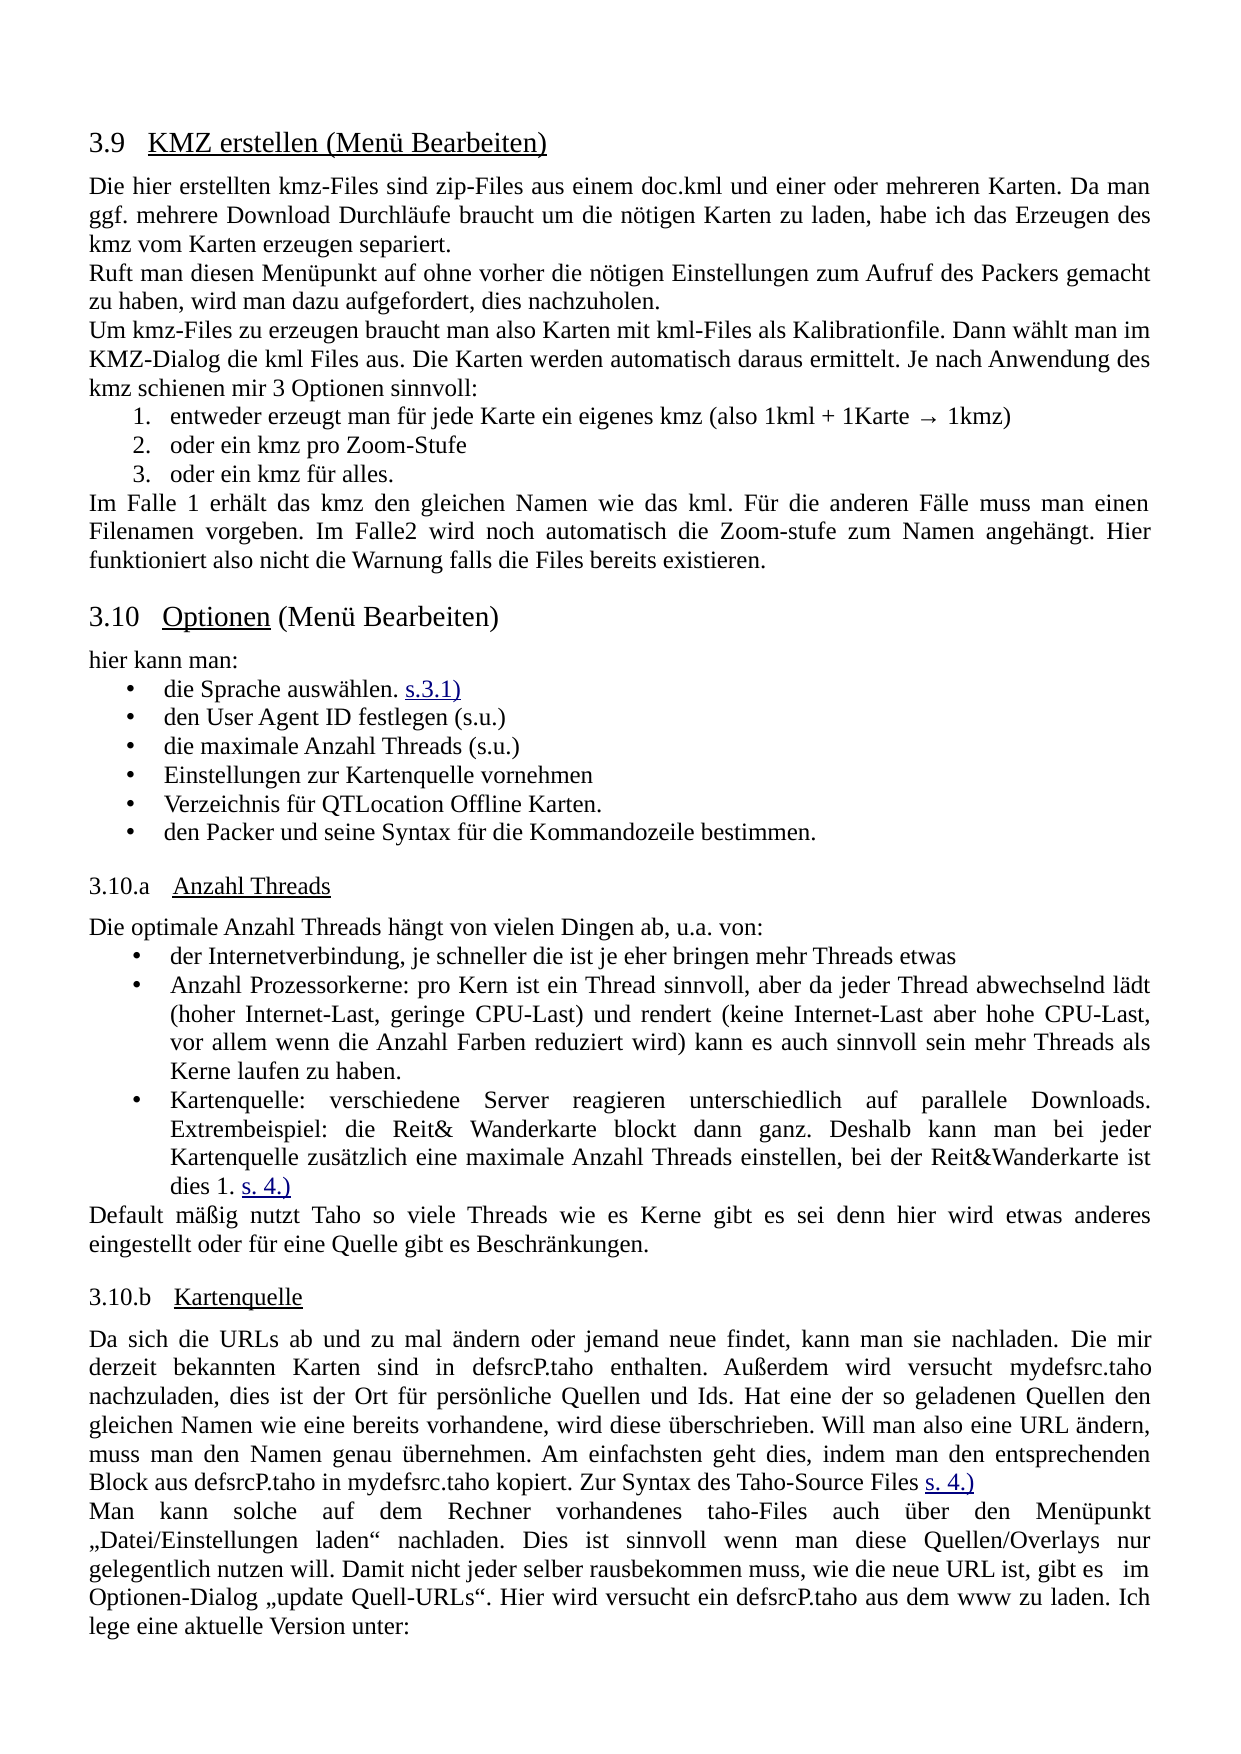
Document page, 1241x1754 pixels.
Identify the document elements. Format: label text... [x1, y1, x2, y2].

text Um kmz-Files zu erzeugen braucht man also Karten mit kml-Files als Kalibrationfile. Dann wählt man im KMZ-Dialog die kml Files aus. Die Karten werden automatisch daraus ermittelt. Je nach Anwendung des kmz schienen mir 3 Optionen sinnvoll: [88, 315, 1152, 401]
list Einstellungen zur Kartenquelle vornehmen [126, 760, 1152, 789]
text hier kann man: [88, 645, 1152, 674]
list entweder erzeugt man für jede Karte ein eigenes kmz (also 1kml + 1Karte → 1kmz) [132, 401, 1152, 430]
text Man kann solche auf dem Rechner vorhandenes taho-Files auch über den Menüpunkt „Datei/Einstellungen laden“ nachladen. Dies ist sinnvoll wenn man diese Quellen/Overlays nur gelegentlich nutzen will. Damit nicht jeder selber rausbekommen muss, wie die neue URL ist, gibt es im Optionen-Dialog „update Quell-URLs“. Hier wird versucht ein defsrcP.taho aus dem www zu laden. Ich lege eine aktuelle Version unter: [88, 1496, 1152, 1640]
list der Internetverbindung, je schneller die ist je eher bringen mehr Threads etwas [132, 941, 1152, 970]
list oder ein kmz für alles. [132, 459, 1152, 488]
text Die hier erstellten kmz-Files sind zip-Files aus einem doc.kml und einer oder mehreren Karten. Da man ggf. mehrere Download Durchläufe braucht um die nötigen Karten zu laden, habe ich das Erzeugen des kmz vom Karten erzeugen separiert. [88, 171, 1152, 258]
list die maximale Anzahl Threads (s.u.) [126, 731, 1152, 760]
list den User Agent ID festlegen (s.u.) [126, 702, 1152, 731]
text Im Falle 1 erhält das kmz den gleichen Namen wie das kml. Für die anderen Fälle muss man einen Filenamen vorgeben. Im Falle2 wird noch automatisch die Zoom-stufe zum Namen angehängt. Hier funktioniert also nicht die Warnung falls die Files bereits existieren. [88, 488, 1152, 574]
list Kartenquelle: verschiedene Server reagieren unterschiedlich auf parallele Downloads. Extrembeispiel: die Reit& Wanderkarte blockt dann ganz. Deshalb kann man bei jeder Kartenquelle zusätzlich eine maximale Anzahl Threads einstellen, bei der Reit&Wanderkarte ist dies 1. s. 4.) [132, 1085, 1152, 1200]
subtitle Kartenquelle [88, 1282, 1152, 1311]
list Verzeichnis für QTLocation Offline Karten. [126, 789, 1152, 817]
text Ruft man diesen Menüpunkt auf ohne vorher die nötigen Einstellungen zum Aufruf des Packers gemacht zu haben, wird man dazu aufgefordert, dies nachzuholen. [88, 258, 1152, 315]
list die Sprache auswählen. s.3.1) [126, 674, 1152, 702]
list oder ein kmz pro Zoom-Stufe [132, 430, 1152, 459]
subtitle Optionen (Menü Bearbeiten) [88, 599, 1152, 632]
list den Packer und seine Syntax für die Kommandozeile bestimmen. [126, 817, 1152, 846]
text Default mäßig nutzt Taho so viele Threads wie es Kerne gibt es sei denn hier wird etwas anderes eingestellt oder für eine Quelle gibt es Beschränkungen. [88, 1200, 1152, 1257]
text Die optimale Anzahl Threads hängt von vielen Dingen ab, u.a. von: [88, 912, 1152, 941]
text Da sich die URLs ab und zu mal ändern oder jemand neue findet, kann man sie nachladen. Die mir derzeit bekannten Karten sind in defsrcP.taho enthalten. Außerdem wird versucht mydefsrc.taho nachzuladen, dies ist der Ort für persönliche Quellen und Ids. Hat eine der so geladenen Quellen den gleichen Namen wie eine bereits vorhandene, wird diese überschrieben. Will man also eine URL ändern, muss man den Namen genau übernehmen. Am einfachsten geht dies, indem man den entsprechenden Block aus defsrcP.taho in mydefsrc.taho kopiert. Zur Syntax des Taho-Source Files s. 4.) [88, 1324, 1152, 1496]
subtitle Anzahl Threads [88, 871, 1152, 900]
list Anzahl Prozessorkerne: pro Kern ist ein Thread sinnvoll, aber da jeder Thread abwechselnd lädt (hoher Internet-Last, geringe CPU-Last) und rendert (keine Internet-Last aber hohe CPU-Last, vor allem wenn die Anzahl Farben reduziert wird) kann es auch sinnvoll sein mehr Threads als Kerne laufen zu haben. [132, 970, 1152, 1085]
subtitle KMZ erstellen (Menü Bearbeiten) [88, 125, 1152, 159]
